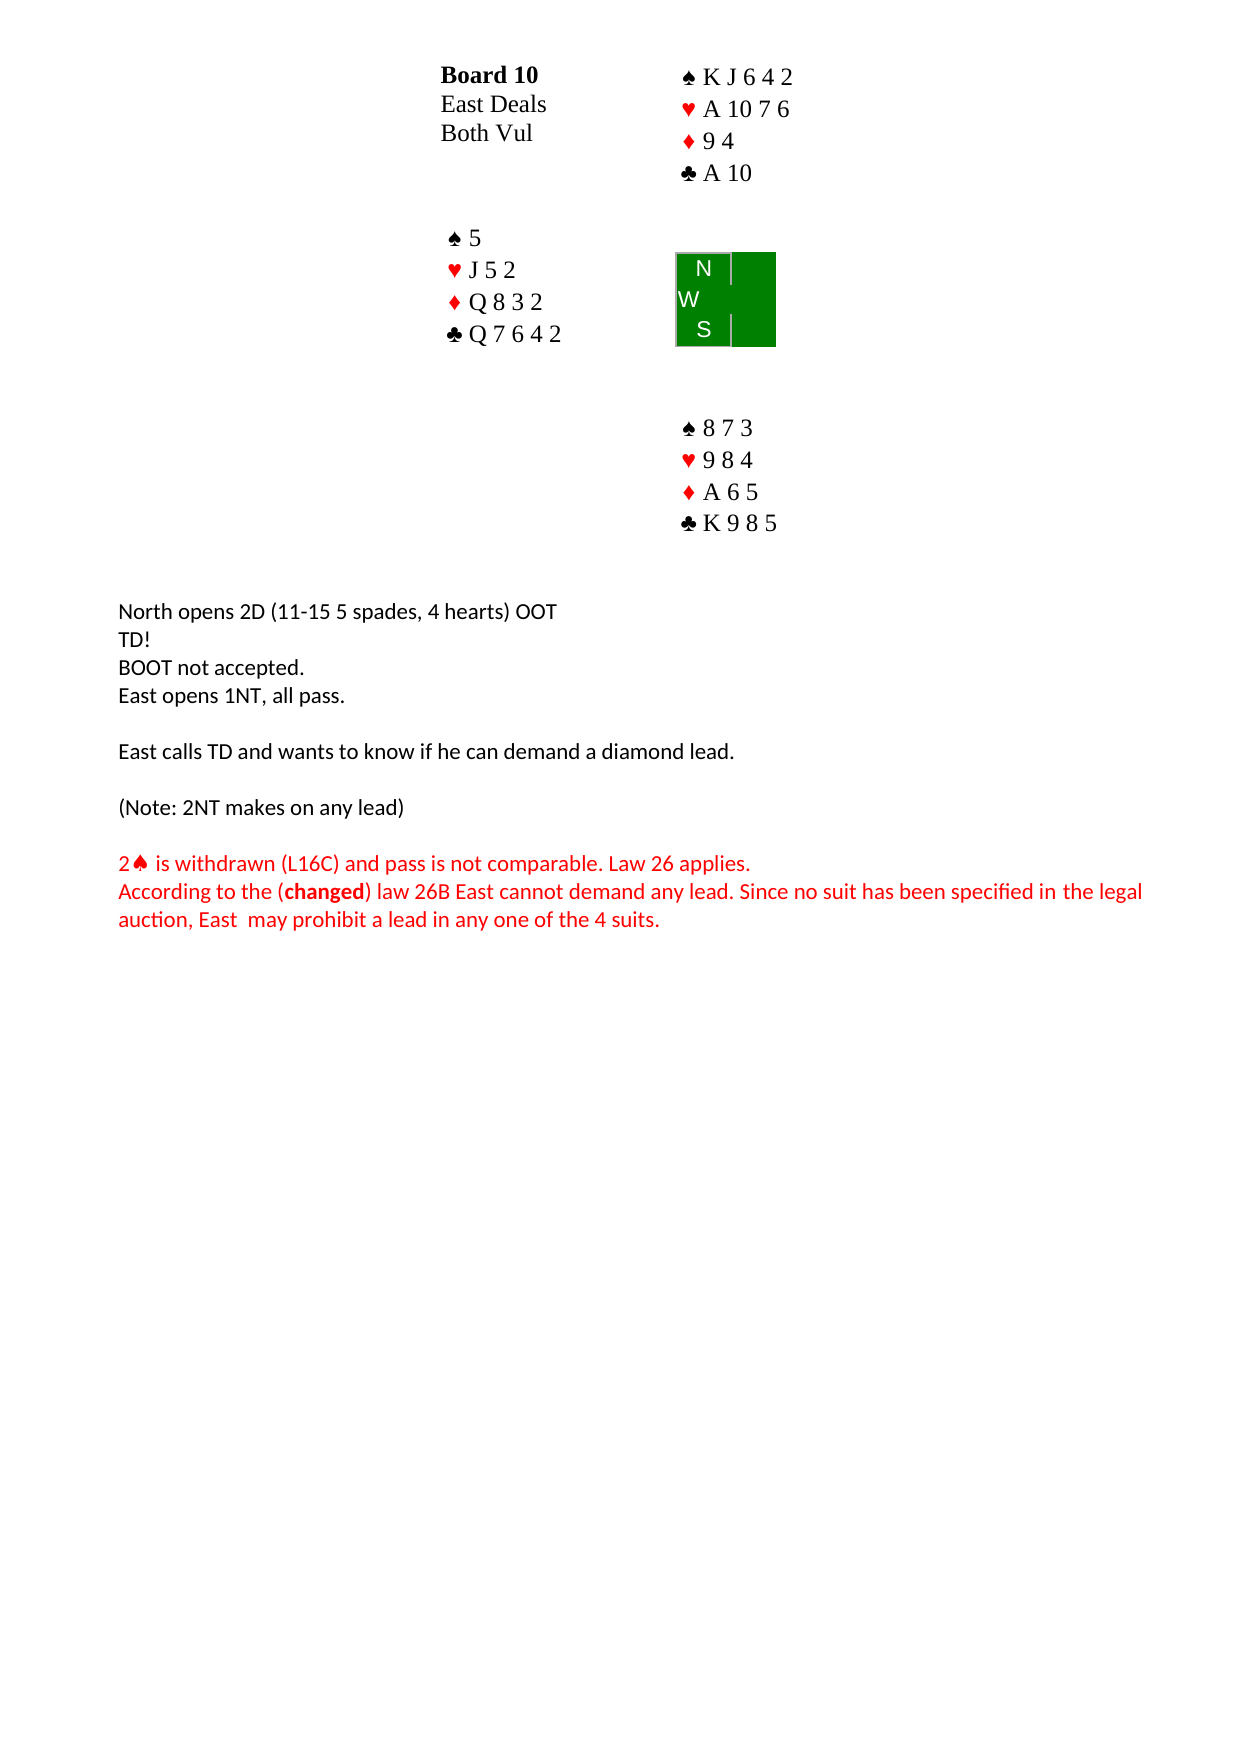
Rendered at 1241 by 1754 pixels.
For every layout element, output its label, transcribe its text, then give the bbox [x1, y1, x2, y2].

table_cell A 10 7 6 [701, 93, 794, 124]
table_cell 9 8 4 [701, 443, 779, 475]
table_header ♠ [676, 61, 701, 92]
table_header [675, 59, 860, 218]
text According to the (changed) law 26B East cannot demand any lead. Since no suit has been specified in the legal auction, East may prohibit a lead in any one of the 4 suits. [118, 877, 1181, 933]
table_header ♠ [676, 411, 701, 443]
table_cell ♣ [442, 317, 467, 349]
table_cell ♣ [676, 156, 701, 188]
table_cell A 6 5 [701, 475, 779, 507]
table_cell ♥ [676, 443, 701, 475]
table_cell ♣ [676, 507, 701, 539]
table_header N [677, 254, 730, 285]
text (Note: 2NT makes on any lead) [118, 793, 1181, 821]
table_cell [836, 219, 860, 410]
table_cell [763, 285, 776, 314]
text BOOT not accepted. [118, 653, 1181, 681]
table_cell 9 4 [701, 124, 794, 156]
table_header ♠ [442, 222, 467, 253]
table_cell [439, 410, 674, 569]
table_header Board 10 East Deals Both Vul [439, 59, 674, 218]
text TD! [118, 625, 1181, 653]
table_header [440, 220, 565, 379]
table_cell ♦ [442, 285, 467, 317]
table_cell ♦ [676, 124, 701, 156]
table_cell ♥ [676, 93, 701, 124]
table_header [565, 220, 590, 379]
table_cell Q 7 6 4 2 [467, 317, 563, 349]
table_header 5 [467, 222, 563, 253]
table_cell [675, 219, 836, 410]
table_cell ♦ [676, 475, 701, 507]
table_cell ♥ [442, 254, 467, 285]
table_cell [675, 410, 860, 569]
table_header K J 6 4 2 [701, 61, 794, 92]
text North opens 2D (11-15 5 spades, 4 hearts) OOT [118, 597, 1181, 625]
text 2♠ is withdrawn (L16C) and pass is not comparable. Law 26 applies. [118, 849, 1181, 877]
text East opens 1NT, all pass. [118, 681, 1181, 709]
table_cell A 10 [701, 156, 794, 188]
table_cell S [677, 314, 730, 346]
table_header 8 7 3 [701, 411, 779, 443]
text East calls TD and wants to know if he can demand a diamond lead. [118, 737, 1181, 765]
table_header [838, 220, 860, 379]
table_cell J 5 2 [467, 254, 563, 285]
table_cell [439, 219, 674, 410]
table_cell Q 8 3 2 [467, 285, 563, 317]
table_cell W [677, 285, 763, 314]
table_cell K 9 8 5 [701, 507, 779, 539]
